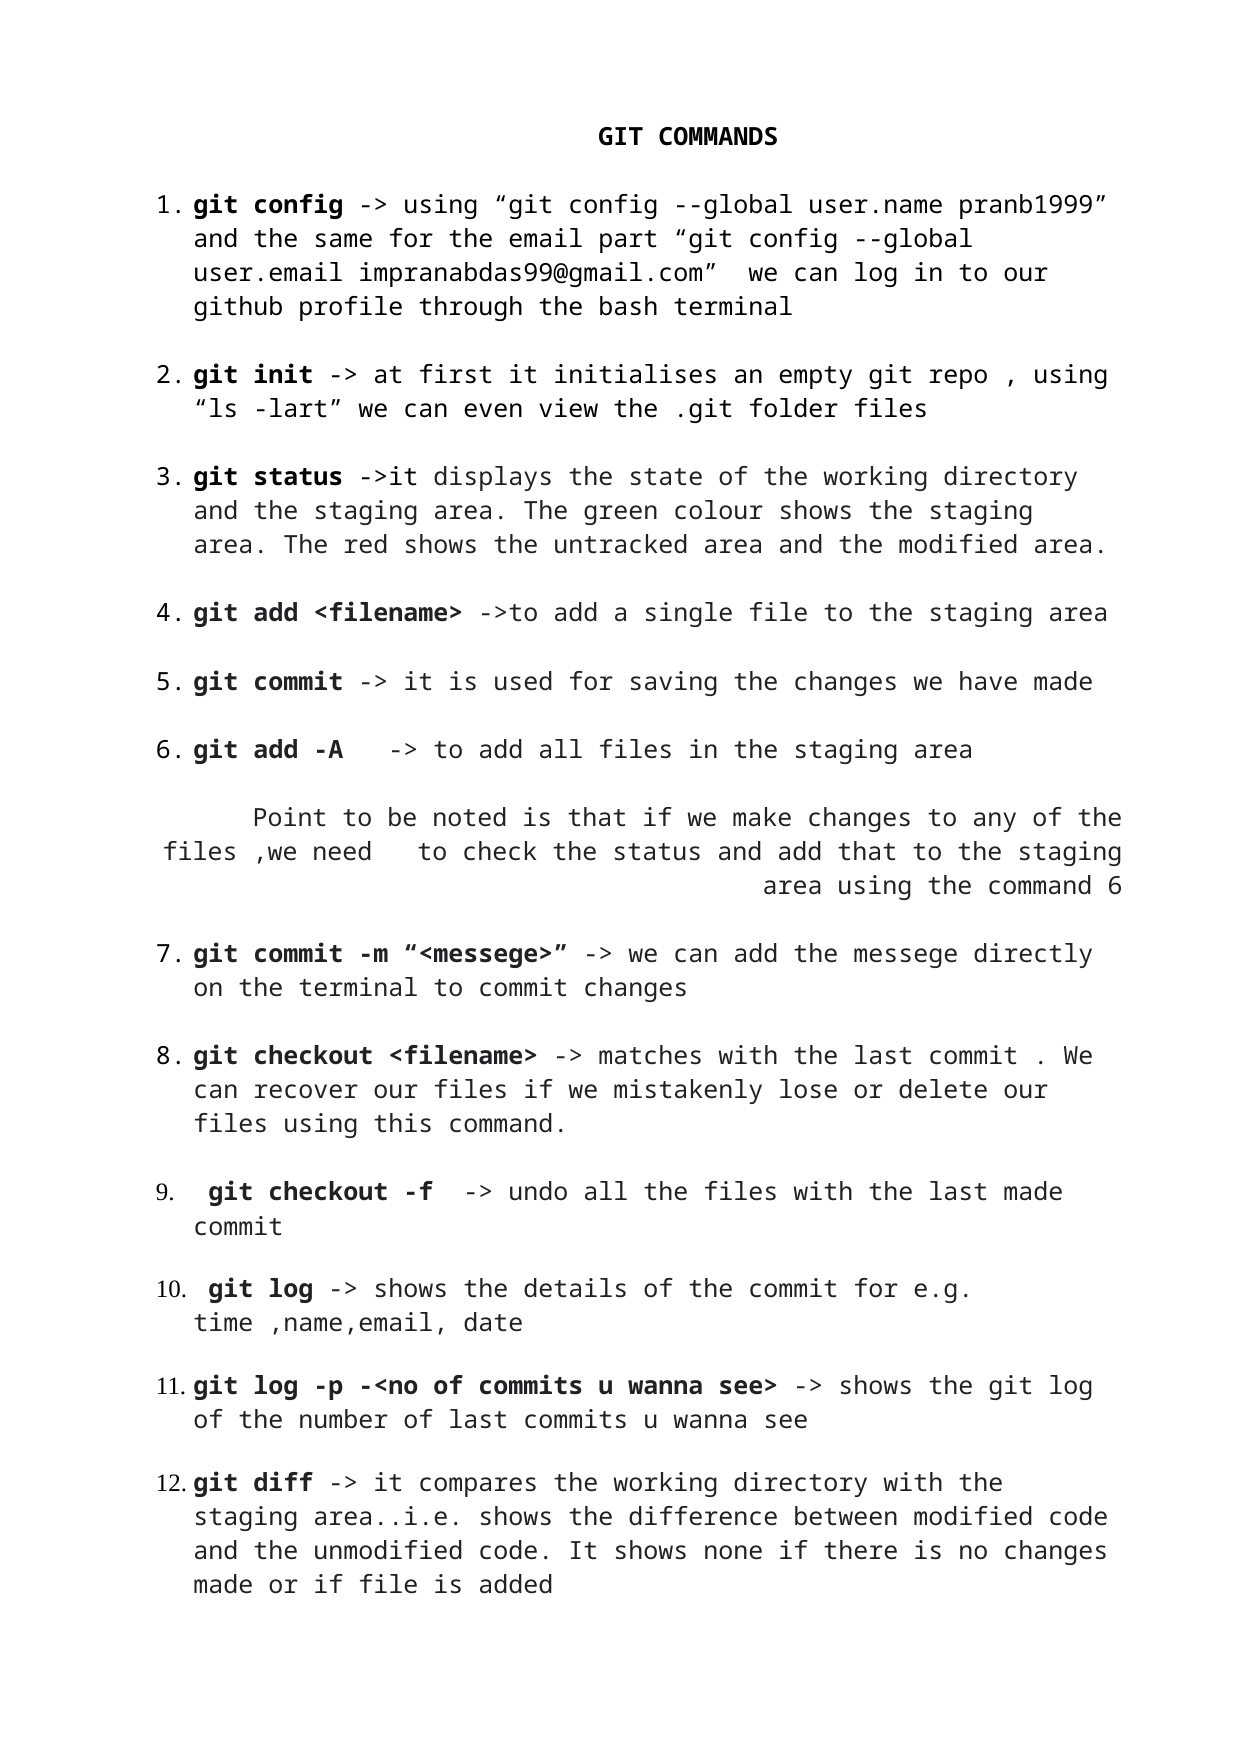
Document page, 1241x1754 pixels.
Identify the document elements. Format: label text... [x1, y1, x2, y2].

list git diff -> it compares the working directory with the staging area..i.e. shows the difference between modified code and the unmodified code. It shows none if there is no changes made or if file is added [156, 1465, 1122, 1601]
list git commit -m “<messege>” -> we can add the messege directly on the terminal to commit changes [156, 936, 1122, 1004]
list git add -A -> to add all files in the staging area [156, 731, 1122, 765]
list git status ->it displays the state of the working directory and the staging area. The green colour shows the staging area. The red shows the untracked area and the modified area. [156, 459, 1122, 561]
list git add <filename> ->to add a single file to the staging area [156, 595, 1122, 629]
text GIT COMMANDS [118, 118, 1122, 152]
text Point to be noted is that if we make changes to any of the files ,we need to check the status and add that to the staging area using the command 6 [118, 799, 1122, 902]
list git log -> shows the details of the commit for e.g. time ,name,email, date [156, 1271, 1122, 1339]
list git config -> using “git config --global user.name pranb1999” and the same for the email part “git config --global user.email impranabdas99@gmail.com” we can log in to our github profile through the bash terminal [156, 186, 1122, 322]
list git log -p -<no of commits u wanna see> -> shows the git log of the number of last commits u wanna see [156, 1368, 1122, 1436]
list git commit -> it is used for saving the changes we have made [156, 663, 1122, 697]
list git init -> at first it initialises an empty git repo , using “ls -lart” we can even view the .git folder files [156, 357, 1122, 425]
list git checkout -f -> undo all the files with the last made commit [156, 1174, 1122, 1242]
list git checkout <filename> -> matches with the last commit . We can recover our files if we mistakenly lose or delete our files using this command. [156, 1038, 1122, 1140]
